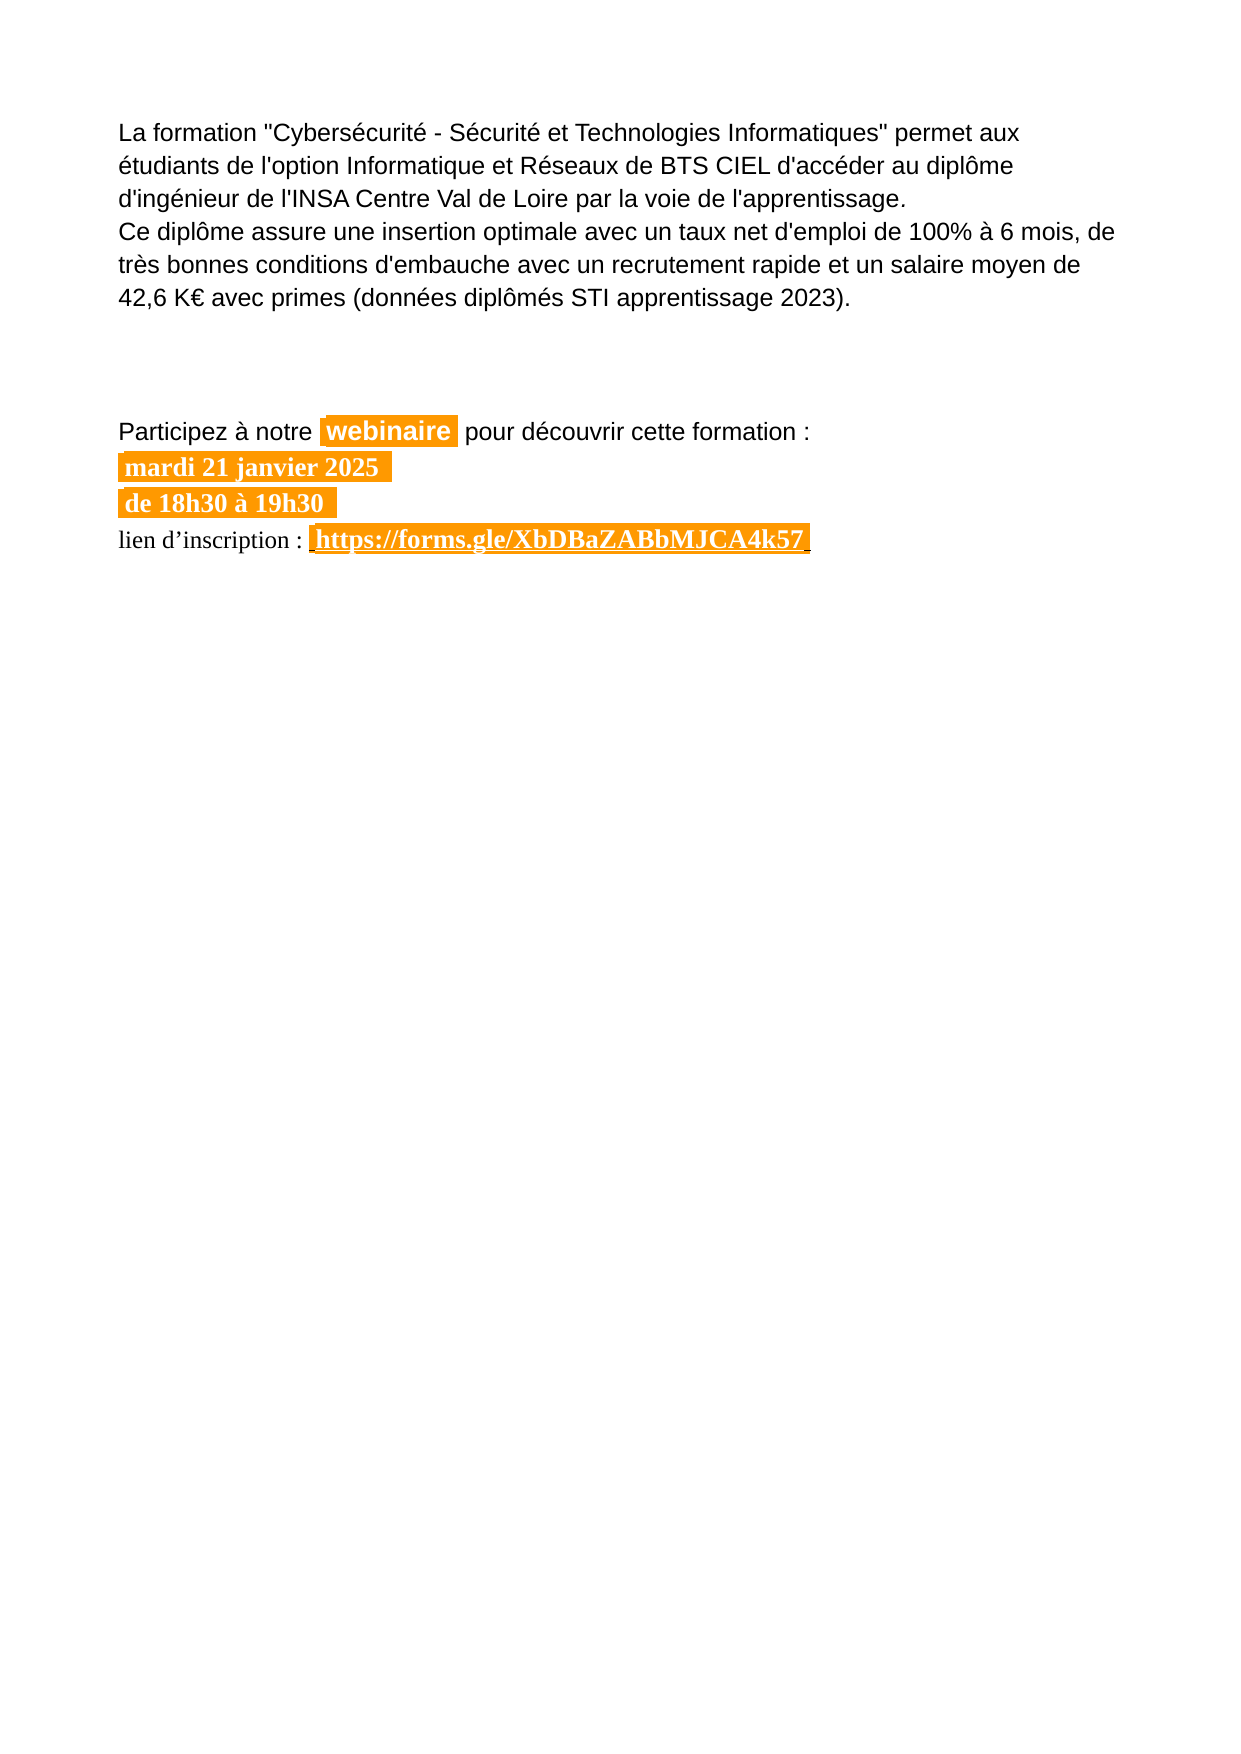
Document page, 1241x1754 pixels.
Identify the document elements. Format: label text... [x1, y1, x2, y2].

text La formation "Cybersécurité - Sécurité et Technologies Informatiques" permet aux étudiants de l'option Informatique et Réseaux de BTS CIEL d'accéder au diplôme d'ingénieur de l'INSA Centre Val de Loire par la voie de l'apprentissage. [118, 118, 1122, 213]
text Participez à notre webinaire pour découvrir cette formation : [118, 415, 1122, 447]
text lien d’inscription : https://forms.gle/XbDBaZABbMJCA4k57 [118, 523, 1122, 554]
text de 18h30 à 19h30 [118, 487, 1122, 518]
text Ce diplôme assure une insertion optimale avec un taux net d'emploi de 100% à 6 mois, de très bonnes conditions d'embauche avec un recrutement rapide et un salaire moyen de 42,6 K€ avec primes (données diplômés STI apprentissage 2023). [118, 217, 1122, 312]
text mardi 21 janvier 2025 [118, 451, 1122, 482]
